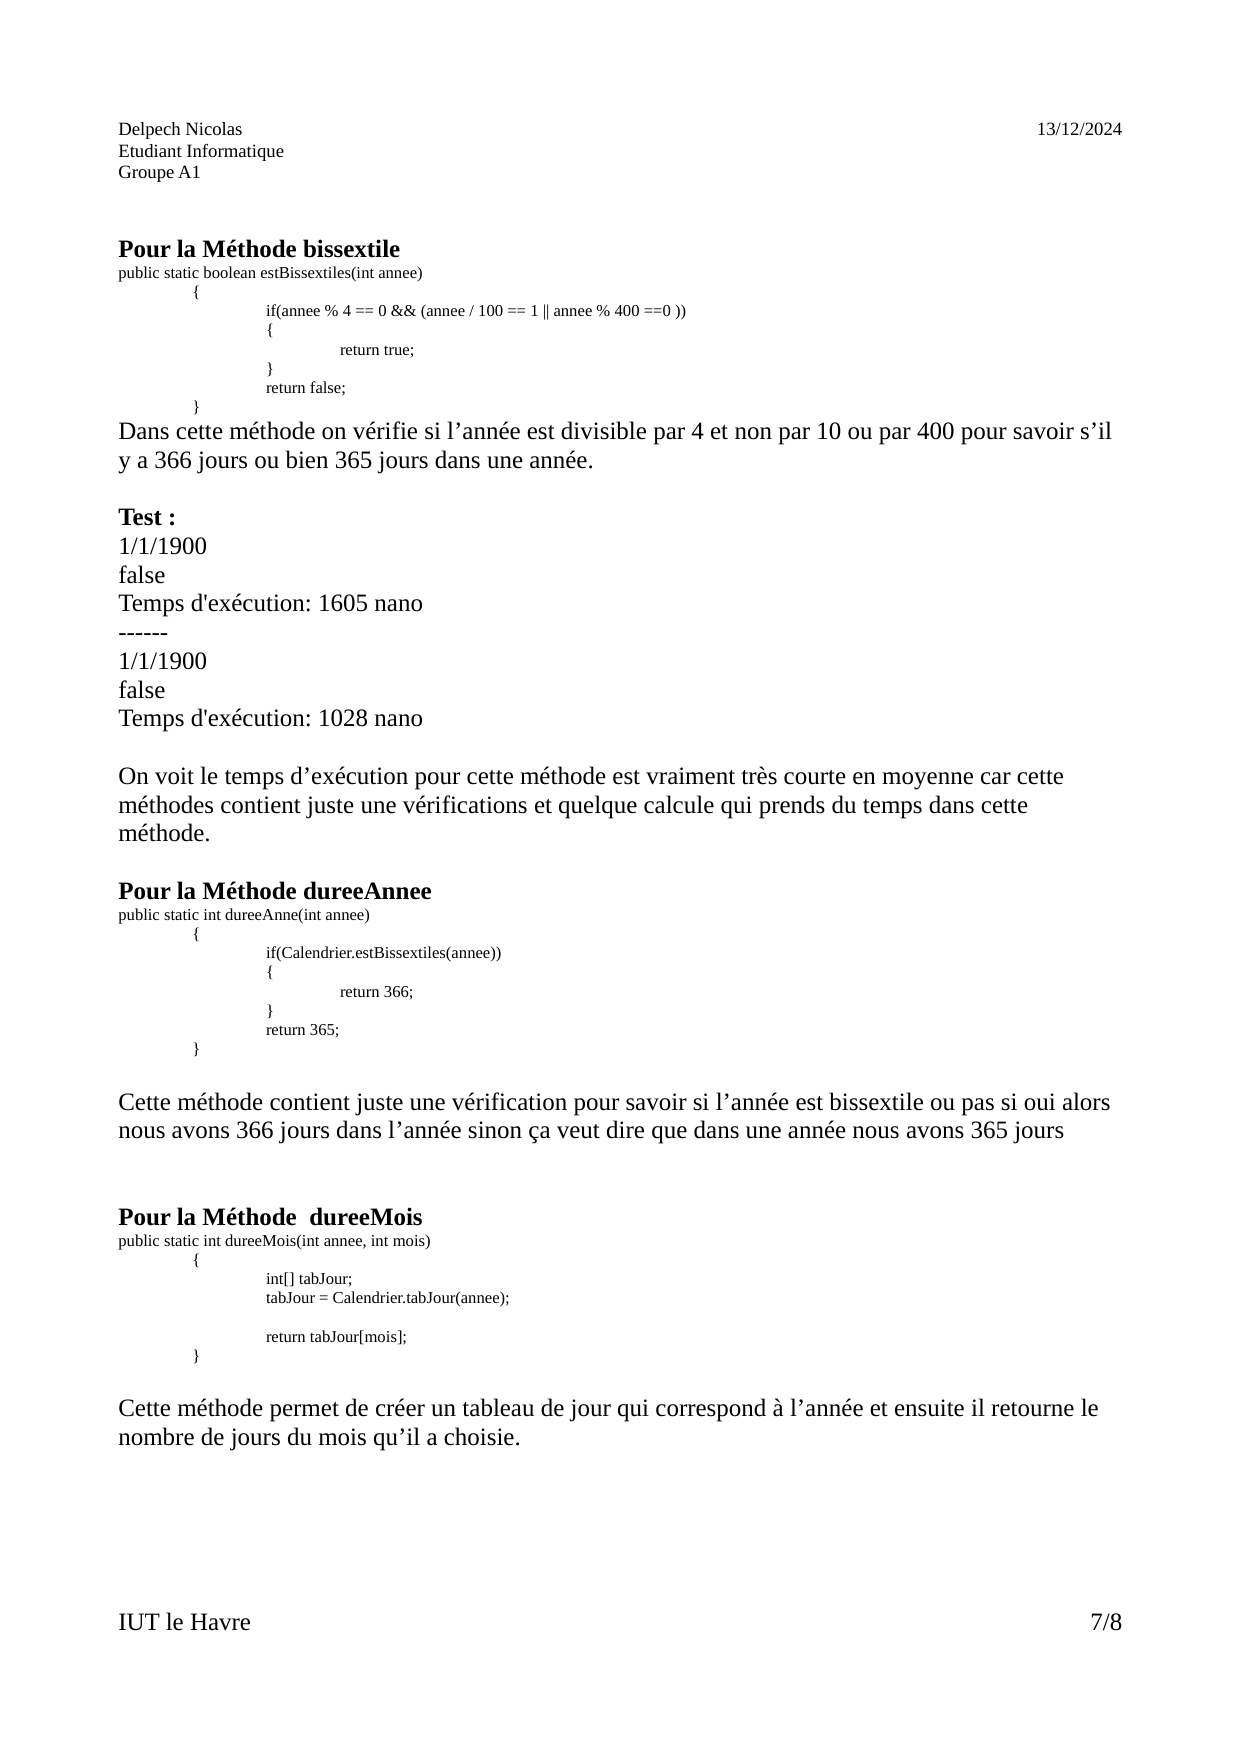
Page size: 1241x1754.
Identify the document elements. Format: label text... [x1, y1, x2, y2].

text Test : [118, 502, 1122, 531]
text Pour la Méthode dureeMois [118, 1202, 1122, 1231]
text Pour la Méthode bissextile [118, 234, 1122, 263]
text false [118, 675, 1122, 703]
text 1/1/1900 [118, 646, 1122, 675]
text Temps d'exécution: 1028 nano [118, 703, 1122, 732]
table_header public static int dureeAnne(int annee) { if(Calendrier.estBissextiles(annee)) { return 366; } return 365; } [118, 905, 560, 1058]
text Pour la Méthode dureeAnnee [118, 876, 1122, 905]
text ------ [118, 617, 1122, 646]
table_header public static int dureeMois(int annee, int mois) { int[] tabJour; tabJour = Calendrier.tabJour(annee); return tabJour[mois]; } [118, 1231, 1122, 1365]
table_header public static boolean estBissextiles(int annee) { if(annee % 4 == 0 && (annee / 100 == 1 || annee % 400 ==0 )) { return true; } return false; } [118, 263, 715, 416]
text Cette méthode permet de créer un tableau de jour qui correspond à l’année et ensuite il retourne le nombre de jours du mois qu’il a choisie. [118, 1393, 1122, 1451]
text Temps d'exécution: 1605 nano [118, 588, 1122, 617]
text Dans cette méthode on vérifie si l’année est divisible par 4 et non par 10 ou par 400 pour savoir s’il y a 366 jours ou bien 365 jours dans une année. [118, 416, 1122, 473]
text false [118, 560, 1122, 588]
text 1/1/1900 [118, 531, 1122, 560]
text Cette méthode contient juste une vérification pour savoir si l’année est bissextile ou pas si oui alors nous avons 366 jours dans l’année sinon ça veut dire que dans une année nous avons 365 jours [118, 1087, 1122, 1144]
text On voit le temps d’exécution pour cette méthode est vraiment très courte en moyenne car cette méthodes contient juste une vérifications et quelque calcule qui prends du temps dans cette méthode. [118, 761, 1122, 847]
